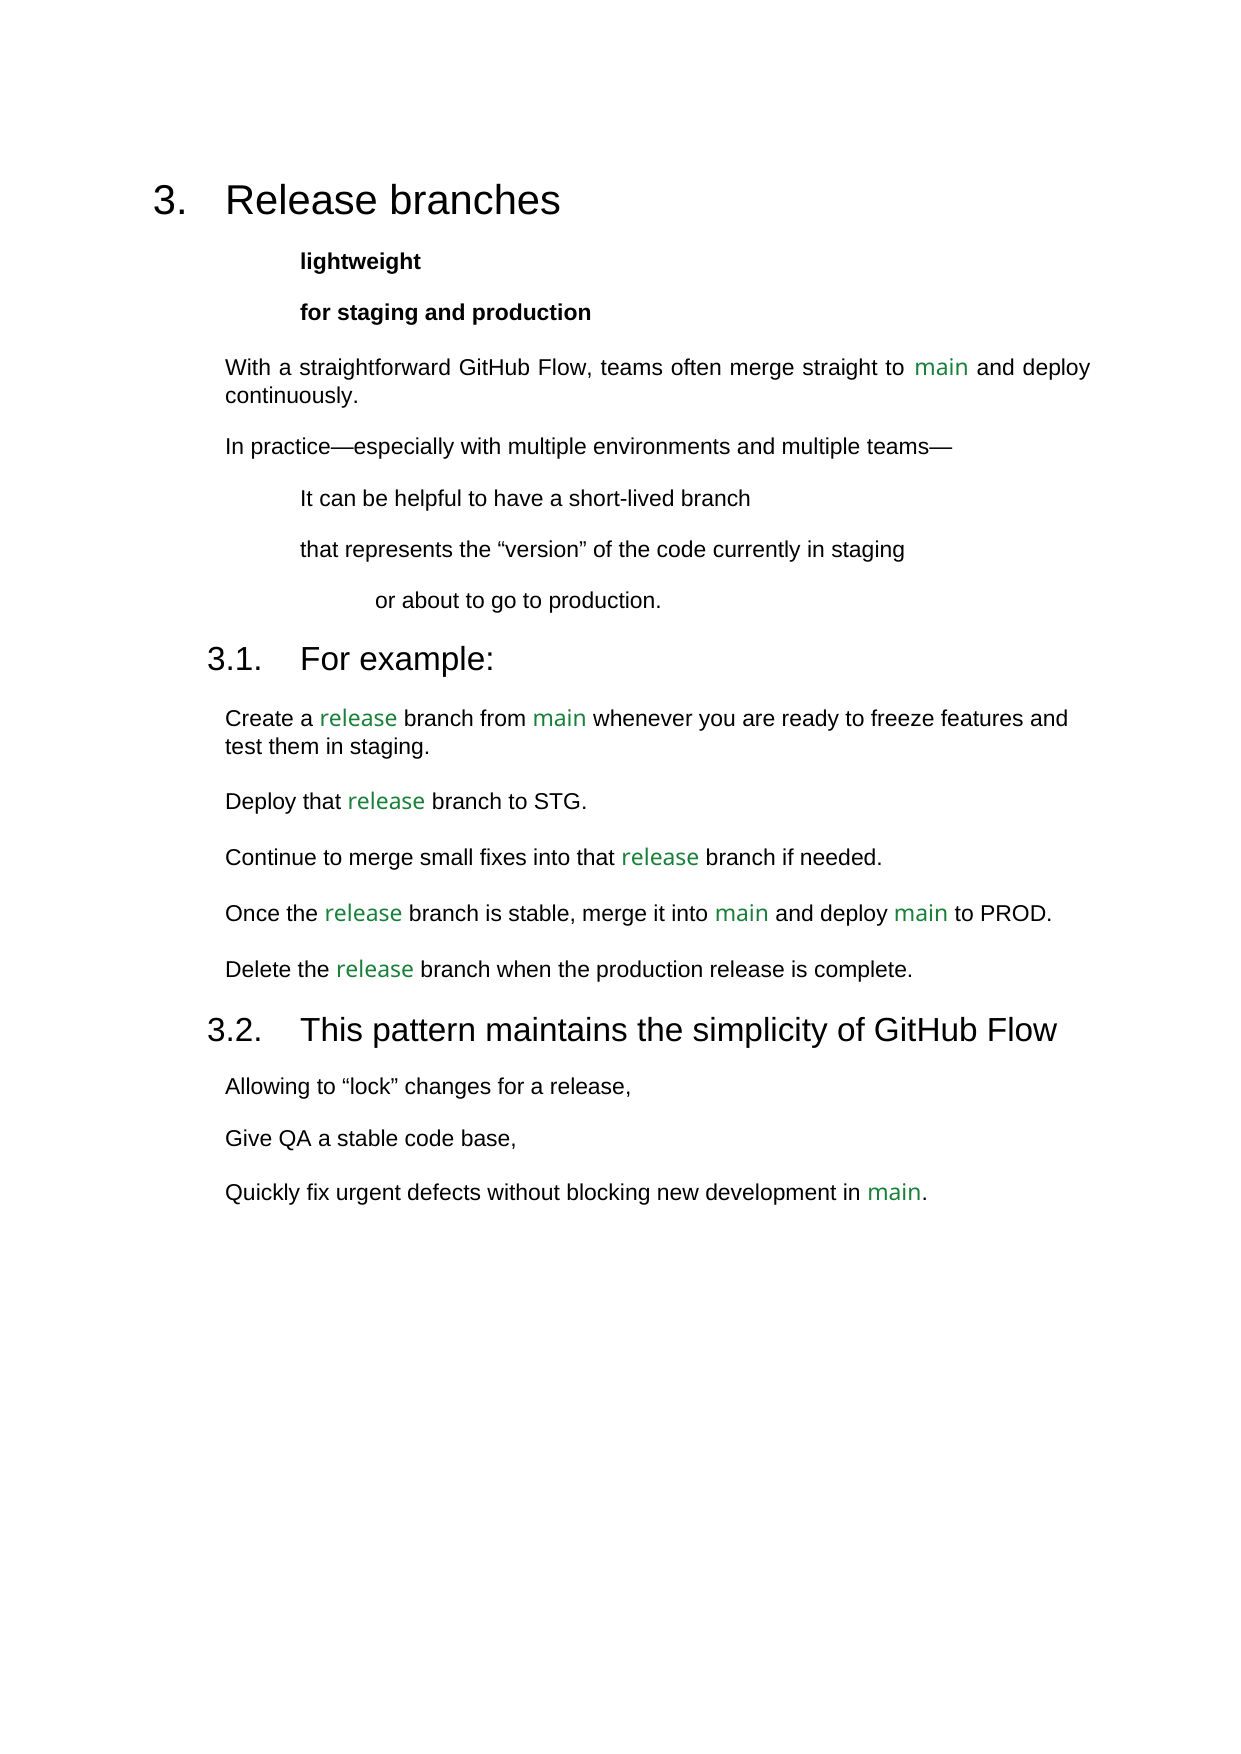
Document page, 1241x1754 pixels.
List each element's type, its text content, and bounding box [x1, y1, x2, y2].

text It can be helpful to have a short-lived branch [225, 484, 1090, 511]
text lightweight [300, 248, 1090, 274]
text Once the release branch is stable, merge it into main and deploy main to PROD. [225, 897, 1090, 928]
text Give QA a stable code base, [225, 1124, 1090, 1151]
text or about to go to production. [300, 587, 1090, 614]
subtitle Release branches [187, 175, 1090, 223]
text Allowing to “lock” changes for a release, [225, 1073, 1090, 1099]
text In practice—especially with multiple environments and multiple teams— [225, 433, 1090, 459]
text that represents the “version” of the code currently in staging [225, 536, 1090, 562]
text Deploy that release branch to STG. [225, 785, 1090, 816]
text for staging and production [225, 299, 1090, 326]
subtitle For example: [262, 639, 1090, 677]
text Create a release branch from main whenever you are ready to freeze features and test them in staging. [225, 702, 1090, 760]
text Quickly fix urgent defects without blocking new development in main. [225, 1176, 1090, 1207]
subtitle This pattern maintains the simplicity of GitHub Flow [262, 1010, 1090, 1048]
text With a straightforward GitHub Flow, teams often merge straight to main and deploy continuously. [225, 351, 1090, 408]
text Delete the release branch when the production release is complete. [225, 953, 1090, 985]
text Continue to merge small fixes into that release branch if needed. [225, 841, 1090, 872]
